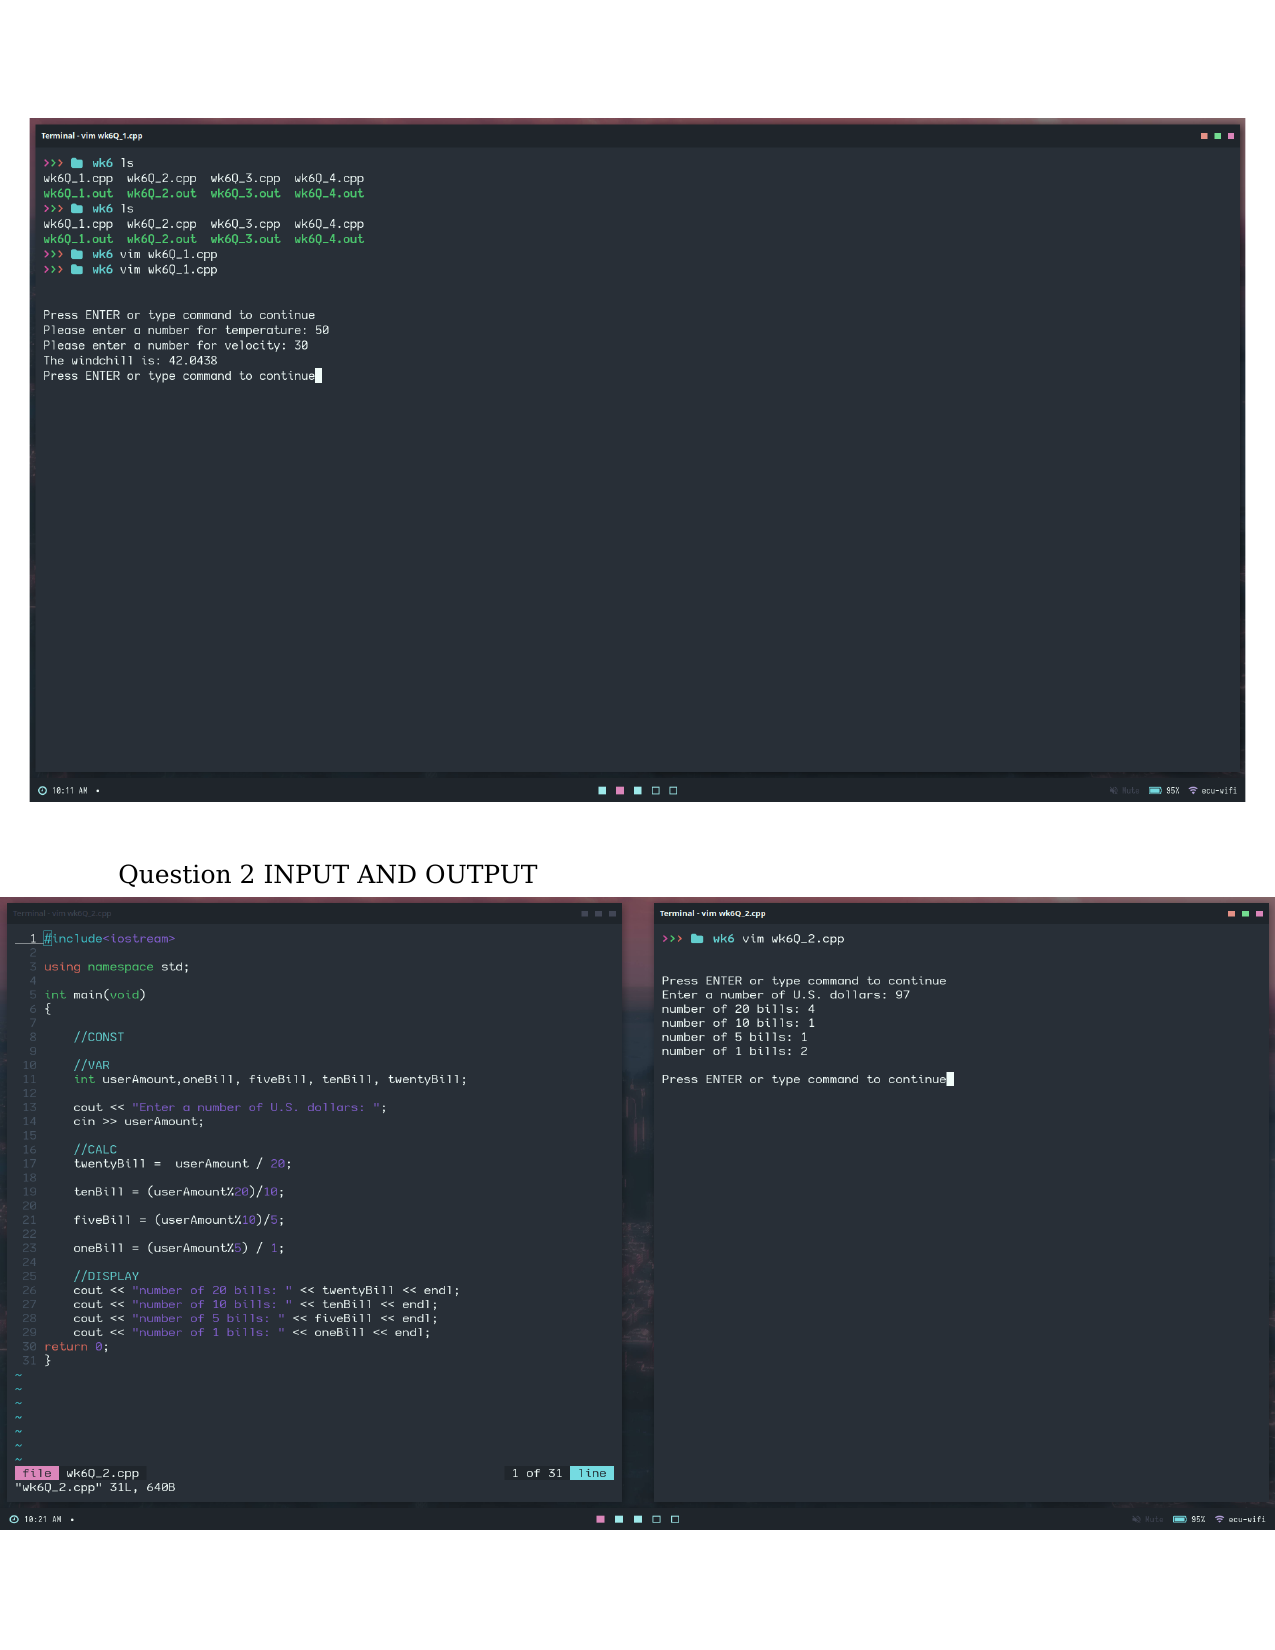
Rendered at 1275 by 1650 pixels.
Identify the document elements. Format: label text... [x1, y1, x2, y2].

picture [29, 118, 1246, 802]
text Question 2 INPUT AND OUTPUT [118, 860, 1157, 889]
picture [0, 897, 1275, 1530]
